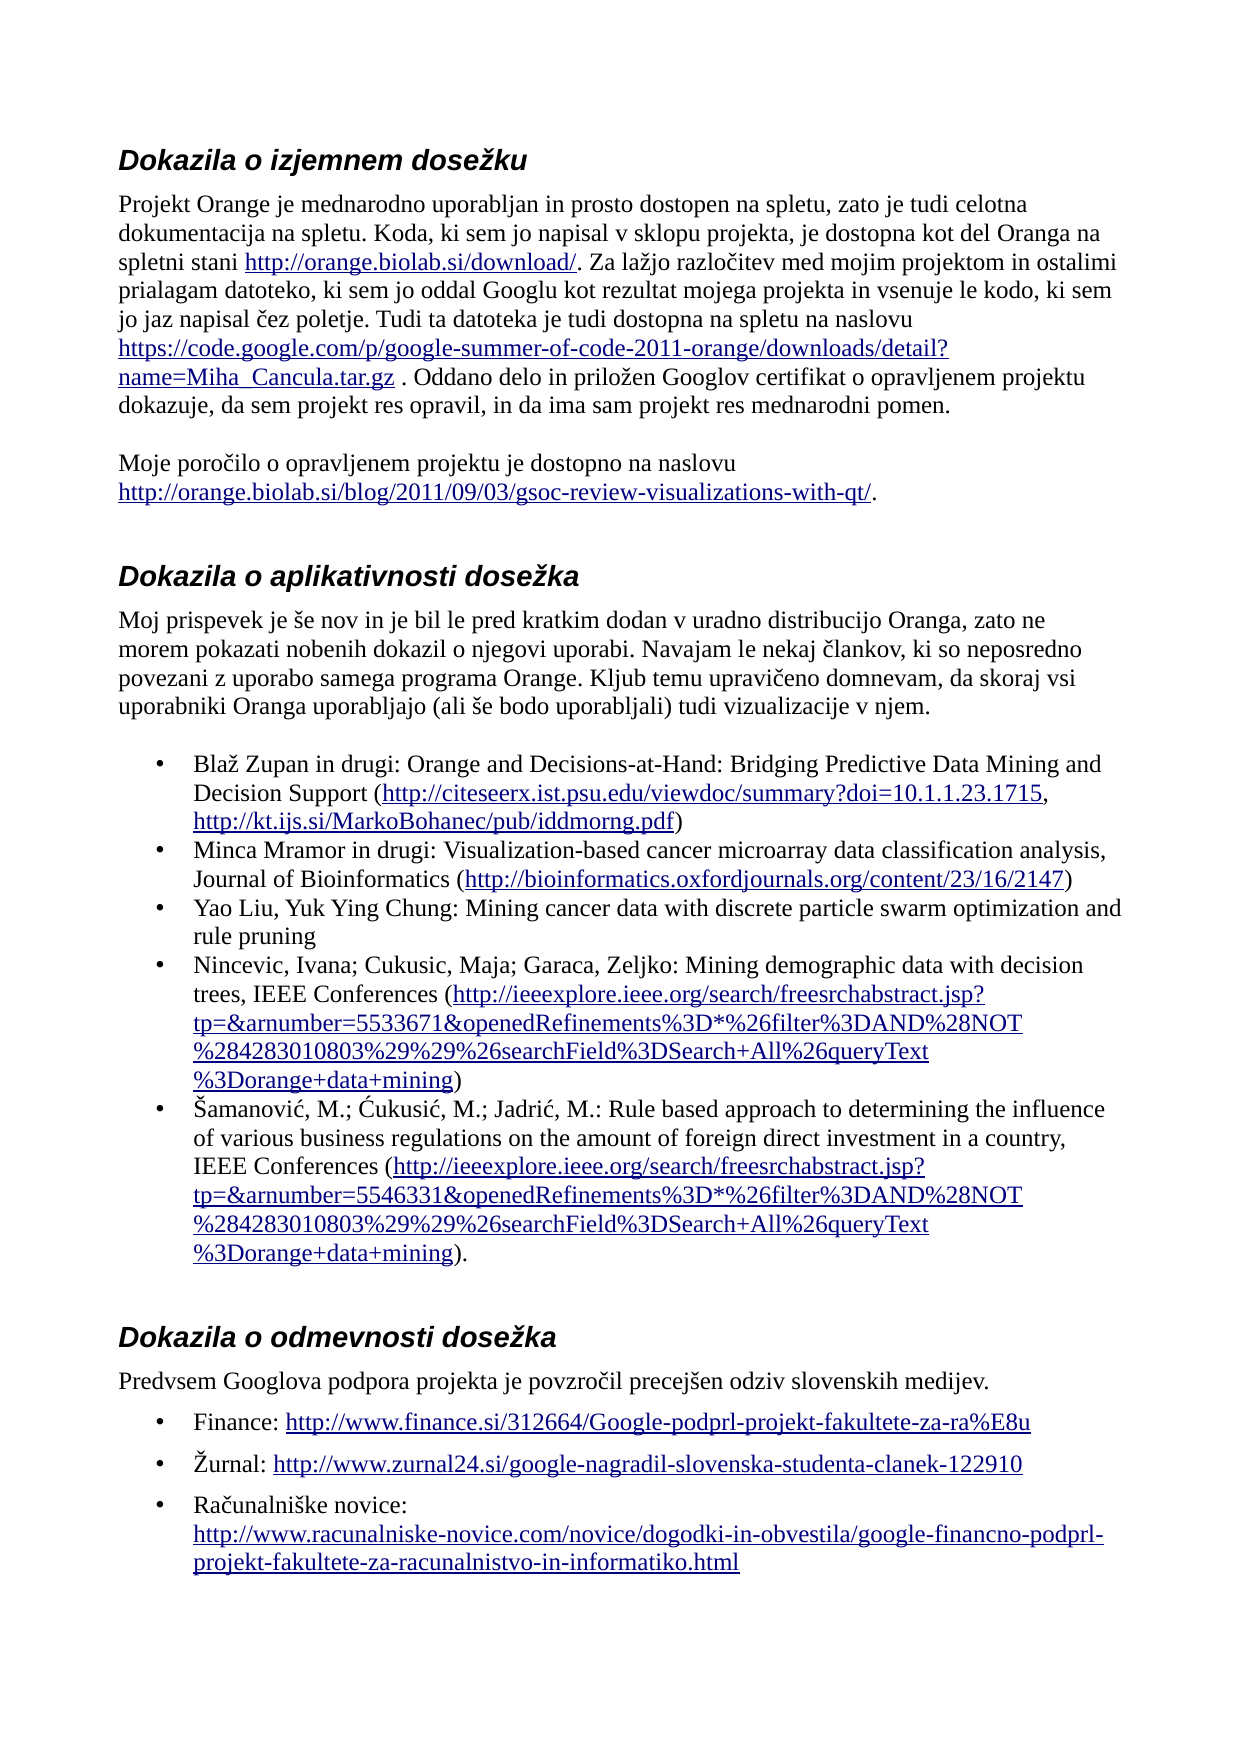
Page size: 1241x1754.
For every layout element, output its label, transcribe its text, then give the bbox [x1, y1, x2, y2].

list Nincevic, Ivana; Cukusic, Maja; Garaca, Zeljko: Mining demographic data with decision trees, IEEE Conferences (http://ieeexplore.ieee.org/search/freesrchabstract.jsp?tp=&arnumber=5533671&openedRefinements%3D*%26filter%3DAND%28NOT%284283010803%29%29%26searchField%3DSearch+All%26queryText%3Dorange+data+mining) [156, 950, 1122, 1094]
list Blaž Zupan in drugi: Orange and Decisions-at-Hand: Bridging Predictive Data Mining and Decision Support (http://citeseerx.ist.psu.edu/viewdoc/summary?doi=10.1.1.23.1715, http://kt.ijs.si/MarkoBohanec/pub/iddmorng.pdf) [156, 749, 1122, 835]
list Šamanović, M.; Ćukusić, M.; Jadrić, M.: Rule based approach to determining the influence of various business regulations on the amount of foreign direct investment in a country, IEEE Conferences (http://ieeexplore.ieee.org/search/freesrchabstract.jsp?tp=&arnumber=5546331&openedRefinements%3D*%26filter%3DAND%28NOT%284283010803%29%29%26searchField%3DSearch+All%26queryText%3Dorange+data+mining). [156, 1094, 1122, 1266]
subtitle Dokazila o aplikativnosti dosežka [118, 559, 1122, 593]
list Računalniške novice: http://www.racunalniske-novice.com/novice/dogodki-in-obvestila/google-financno-podprl-projekt-fakultete-za-racunalnistvo-in-informatiko.html [156, 1490, 1122, 1576]
list Žurnal: http://www.zurnal24.si/google-nagradil-slovenska-studenta-clanek-122910 [156, 1449, 1122, 1477]
list Minca Mramor in drugi: Visualization-based cancer microarray data classification analysis, Journal of Bioinformatics (http://bioinformatics.oxfordjournals.org/content/23/16/2147) [156, 835, 1122, 893]
list Yao Liu, Yuk Ying Chung: Mining cancer data with discrete particle swarm optimization and rule pruning [156, 893, 1122, 950]
list Finance: http://www.finance.si/312664/Google-podprl-projekt-fakultete-za-ra%E8u [156, 1407, 1122, 1436]
text Predvsem Googlova podpora projekta je povzročil precejšen odziv slovenskih medijev. [118, 1366, 1122, 1395]
text Moje poročilo o opravljenem projektu je dostopno na naslovu http://orange.biolab.si/blog/2011/09/03/gsoc-review-visualizations-with-qt/. [118, 448, 1122, 505]
subtitle Dokazila o odmevnosti dosežka [118, 1320, 1122, 1354]
text Projekt Orange je mednarodno uporabljan in prosto dostopen na spletu, zato je tudi celotna dokumentacija na spletu. Koda, ki sem jo napisal v sklopu projekta, je dostopna kot del Oranga na spletni stani http://orange.biolab.si/download/. Za lažjo razločitev med mojim projektom in ostalimi prialagam datoteko, ki sem jo oddal Googlu kot rezultat mojega projekta in vsenuje le kodo, ki sem jo jaz napisal čez poletje. Tudi ta datoteka je tudi dostopna na spletu na naslovu https://code.google.com/p/google-summer-of-code-2011-orange/downloads/detail?name=Miha_Cancula.tar.gz . Oddano delo in priložen Googlov certifikat o opravljenem projektu dokazuje, da sem projekt res opravil, in da ima sam projekt res mednarodni pomen. [118, 189, 1122, 419]
text Moj prispevek je še nov in je bil le pred kratkim dodan v uradno distribucijo Oranga, zato ne morem pokazati nobenih dokazil o njegovi uporabi. Navajam le nekaj člankov, ki so neposredno povezani z uporabo samega programa Orange. Kljub temu upravičeno domnevam, da skoraj vsi uporabniki Oranga uporabljajo (ali še bodo uporabljali) tudi vizualizacije v njem. [118, 605, 1122, 720]
subtitle Dokazila o izjemnem dosežku [118, 143, 1122, 177]
